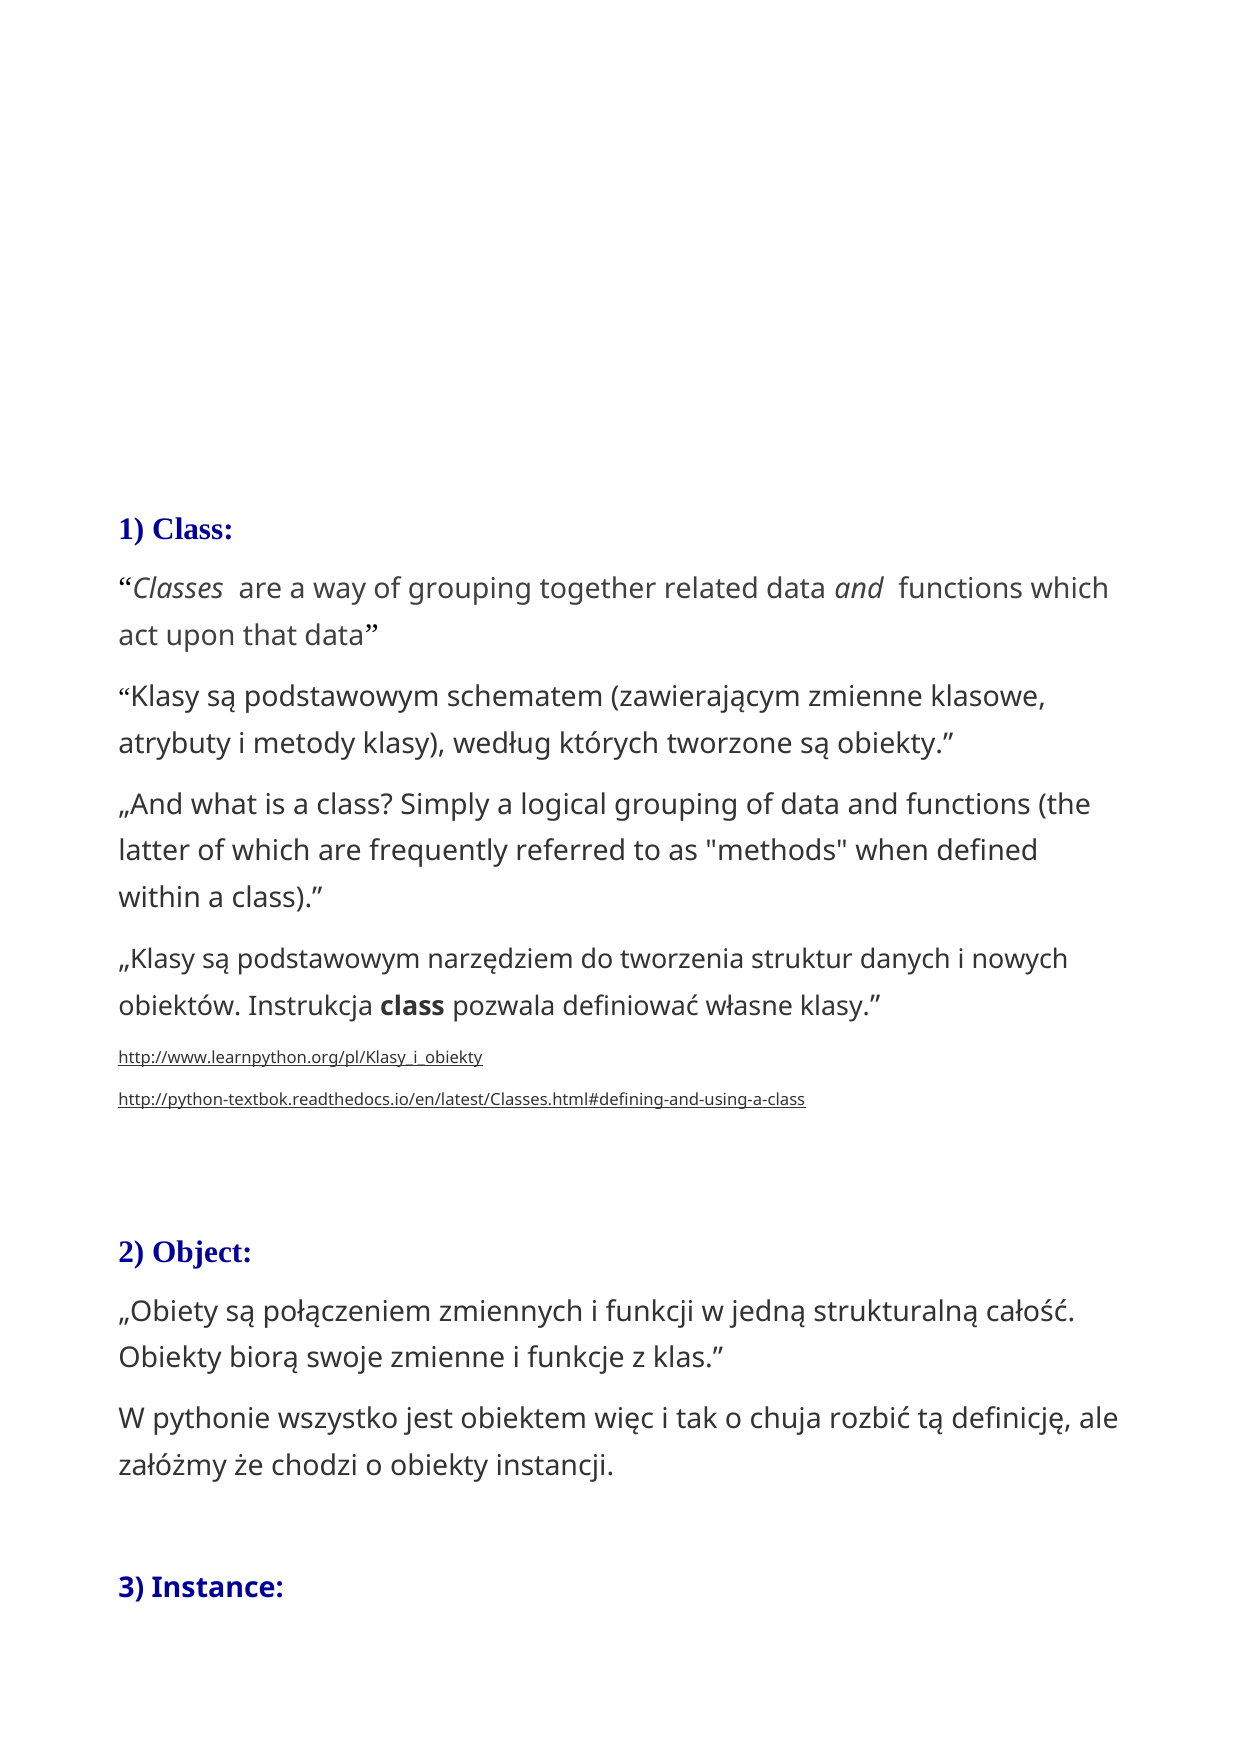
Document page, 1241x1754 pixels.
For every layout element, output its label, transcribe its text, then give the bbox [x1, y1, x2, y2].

text 1) Class: [118, 511, 1122, 547]
text http://www.learnpython.org/pl/Klasy_i_obiekty [118, 1046, 1122, 1068]
text „And what is a class? Simply a logical grouping of data and functions (the latter of which are frequently referred to as "methods" when defined within a class).” [118, 784, 1122, 916]
text “Klasy są podstawowym schematem (zawierającym zmienne klasowe, atrybuty i metody klasy), według których tworzone są obiekty.” [118, 676, 1122, 761]
text 3) Instance: [118, 1567, 1122, 1606]
text „Obiety są połączeniem zmiennych i funkcji w jedną strukturalną całość. Obiekty biorą swoje zmienne i funkcje z klas.” [118, 1291, 1122, 1376]
text http://python-textbok.readthedocs.io/en/latest/Classes.html#defining-and-using-a-class [118, 1087, 1122, 1110]
text „Klasy są podstawowym narzędziem do tworzenia struktur danych i nowych obiektów. Instrukcja class pozwala definiować własne klasy.” [118, 938, 1122, 1023]
text W pythonie wszystko jest obiektem więc i tak o chuja rozbić tą definicję, ale załóżmy że chodzi o obiekty instancji. [118, 1398, 1122, 1484]
text “Classes are a way of grouping together related data and functions which act upon that data” [118, 568, 1122, 654]
text 2) Object: [118, 1233, 1122, 1269]
